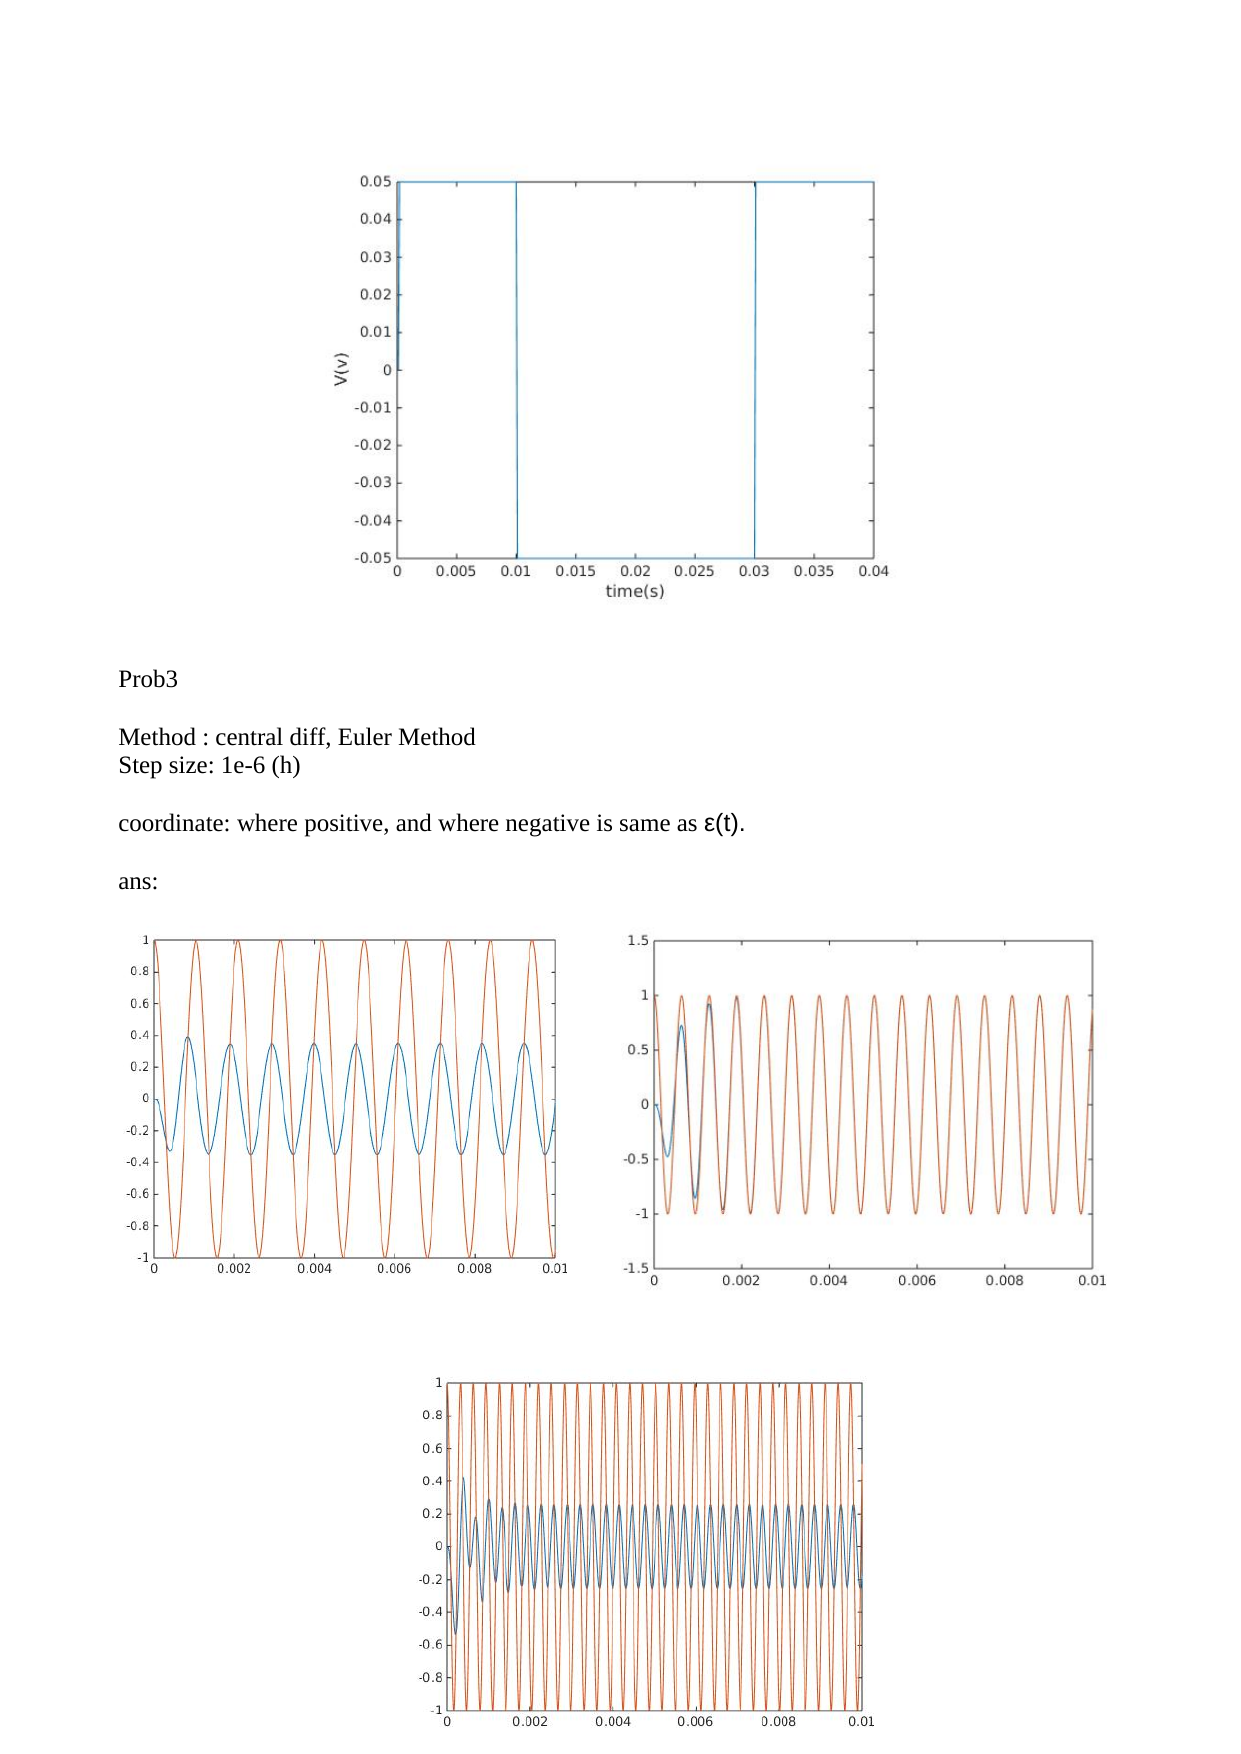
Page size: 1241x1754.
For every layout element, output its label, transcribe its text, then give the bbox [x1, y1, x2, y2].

text Method : central diff, Euler Method [118, 722, 1122, 751]
text ans: [118, 866, 1122, 894]
text coordinate: where positive, and where negative is same as ε(t). [118, 808, 1122, 837]
picture [86, 912, 1146, 1313]
text Prob3 [118, 664, 1122, 693]
picture [317, 149, 932, 609]
text Step size: 1e-6 (h) [118, 751, 1122, 779]
picture [377, 1353, 912, 1754]
